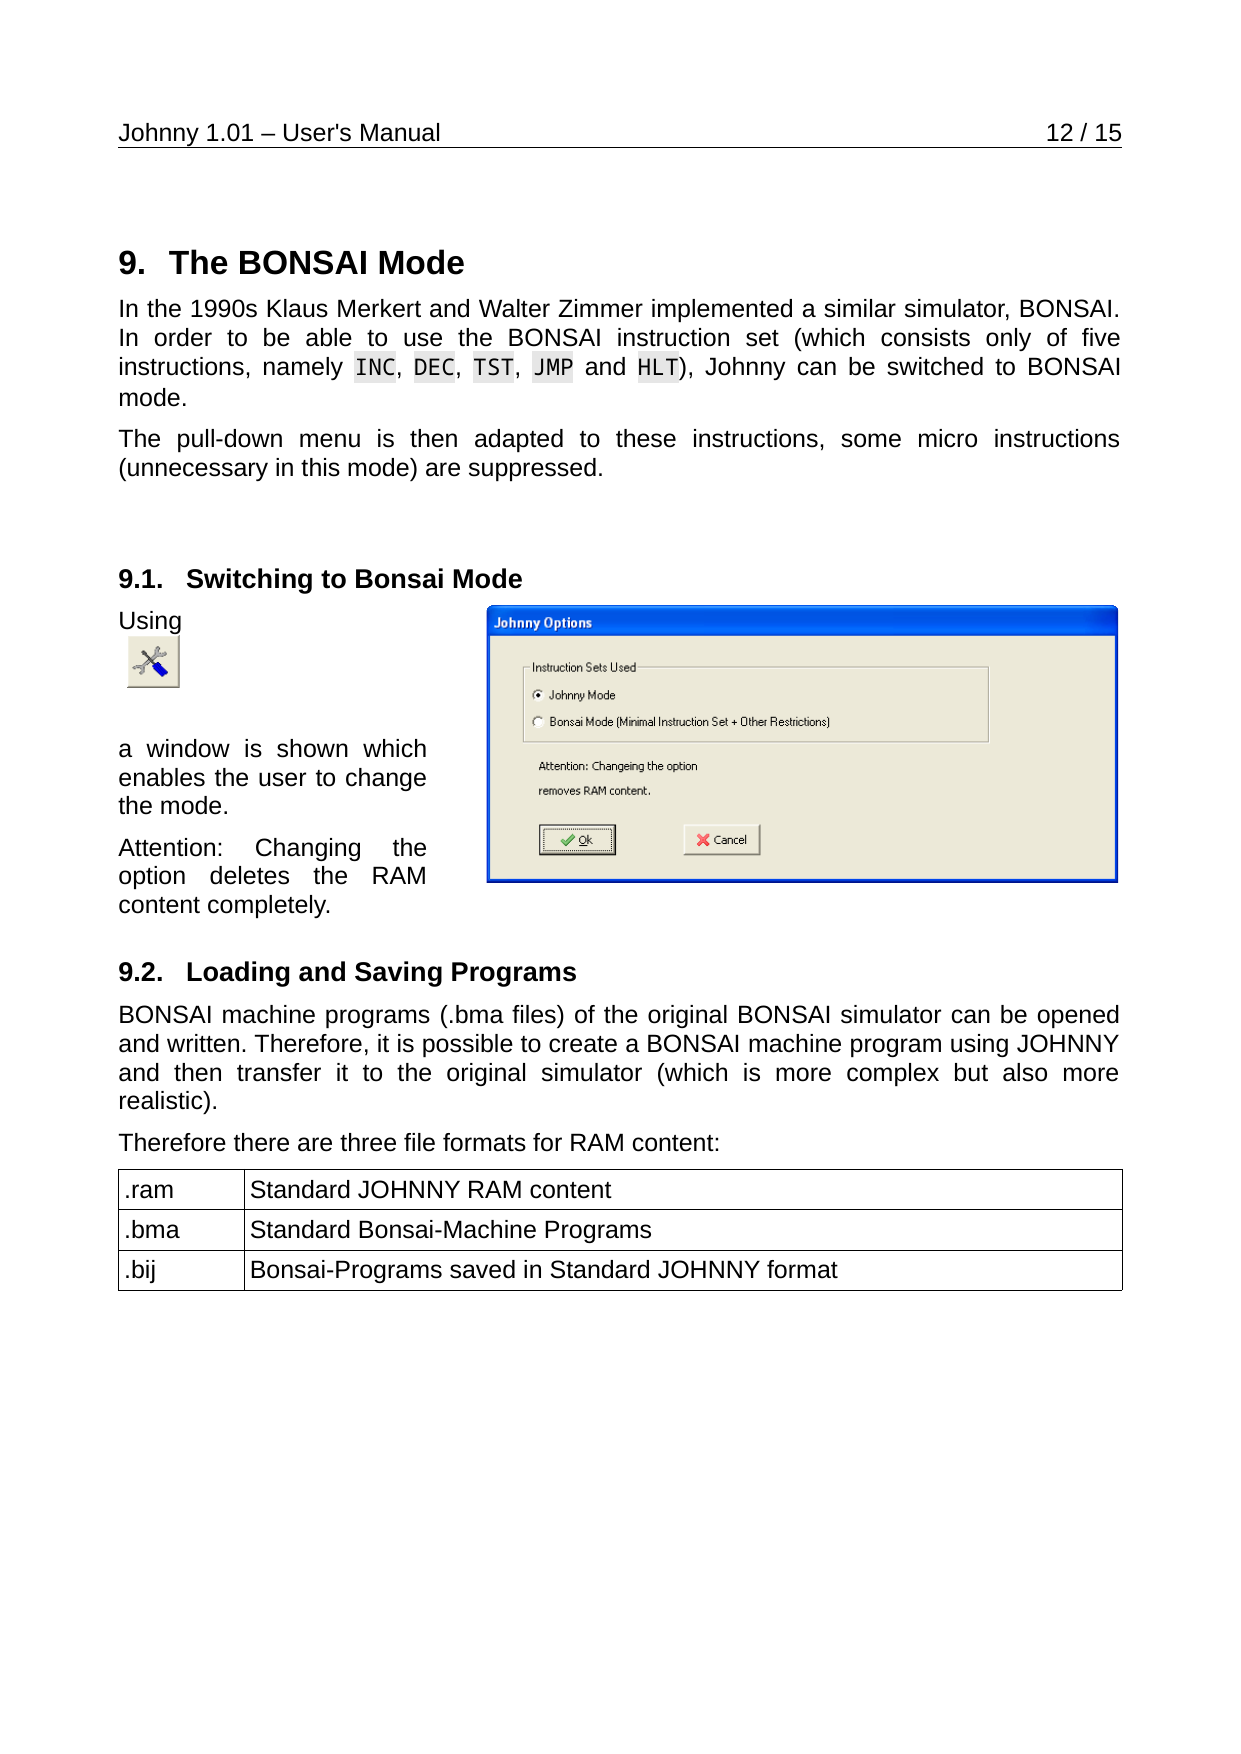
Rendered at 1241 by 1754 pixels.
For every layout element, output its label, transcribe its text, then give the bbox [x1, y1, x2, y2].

subtitle Switching to Bonsai Mode [118, 563, 1122, 594]
text BONSAI machine programs (.bma files) of the original BONSAI simulator can be opened and written. Therefore, it is possible to create a BONSAI machine program using JOHNNY and then transfer it to the original simulator (which is more complex but also more realistic). [118, 1000, 1122, 1115]
table_header Standard JOHNNY RAM content [245, 1170, 1122, 1209]
table_cell .bma [119, 1210, 244, 1249]
text Attention: Changing the option deletes the RAM content completely. [118, 833, 1122, 919]
text a window is shown which enables the user to change the mode. [118, 734, 486, 820]
table_header .ram [119, 1170, 244, 1209]
text Therefore there are three file formats for RAM content: [118, 1128, 1122, 1156]
table_cell Bonsai-Programs saved in Standard JOHNNY format [245, 1251, 1122, 1290]
table_cell .bij [119, 1251, 244, 1290]
picture [127, 635, 180, 688]
subtitle The BONSAI Mode [118, 243, 1122, 281]
text Using [118, 606, 486, 721]
text The pull-down menu is then adapted to these instructions, some micro instructions (unnecessary in this mode) are suppressed. [118, 424, 1122, 481]
table_cell Standard Bonsai-Machine Programs [245, 1210, 1122, 1249]
subtitle Loading and Saving Programs [118, 956, 1122, 988]
picture [486, 605, 1119, 883]
text In the 1990s Klaus Merkert and Walter Zimmer implemented a similar simulator, BONSAI. In order to be able to use the BONSAI instruction set (which consists only of five instructions, namely INC, DEC, TST, JMP and HLT), Johnny can be switched to BONSAI mode. [118, 294, 1122, 411]
